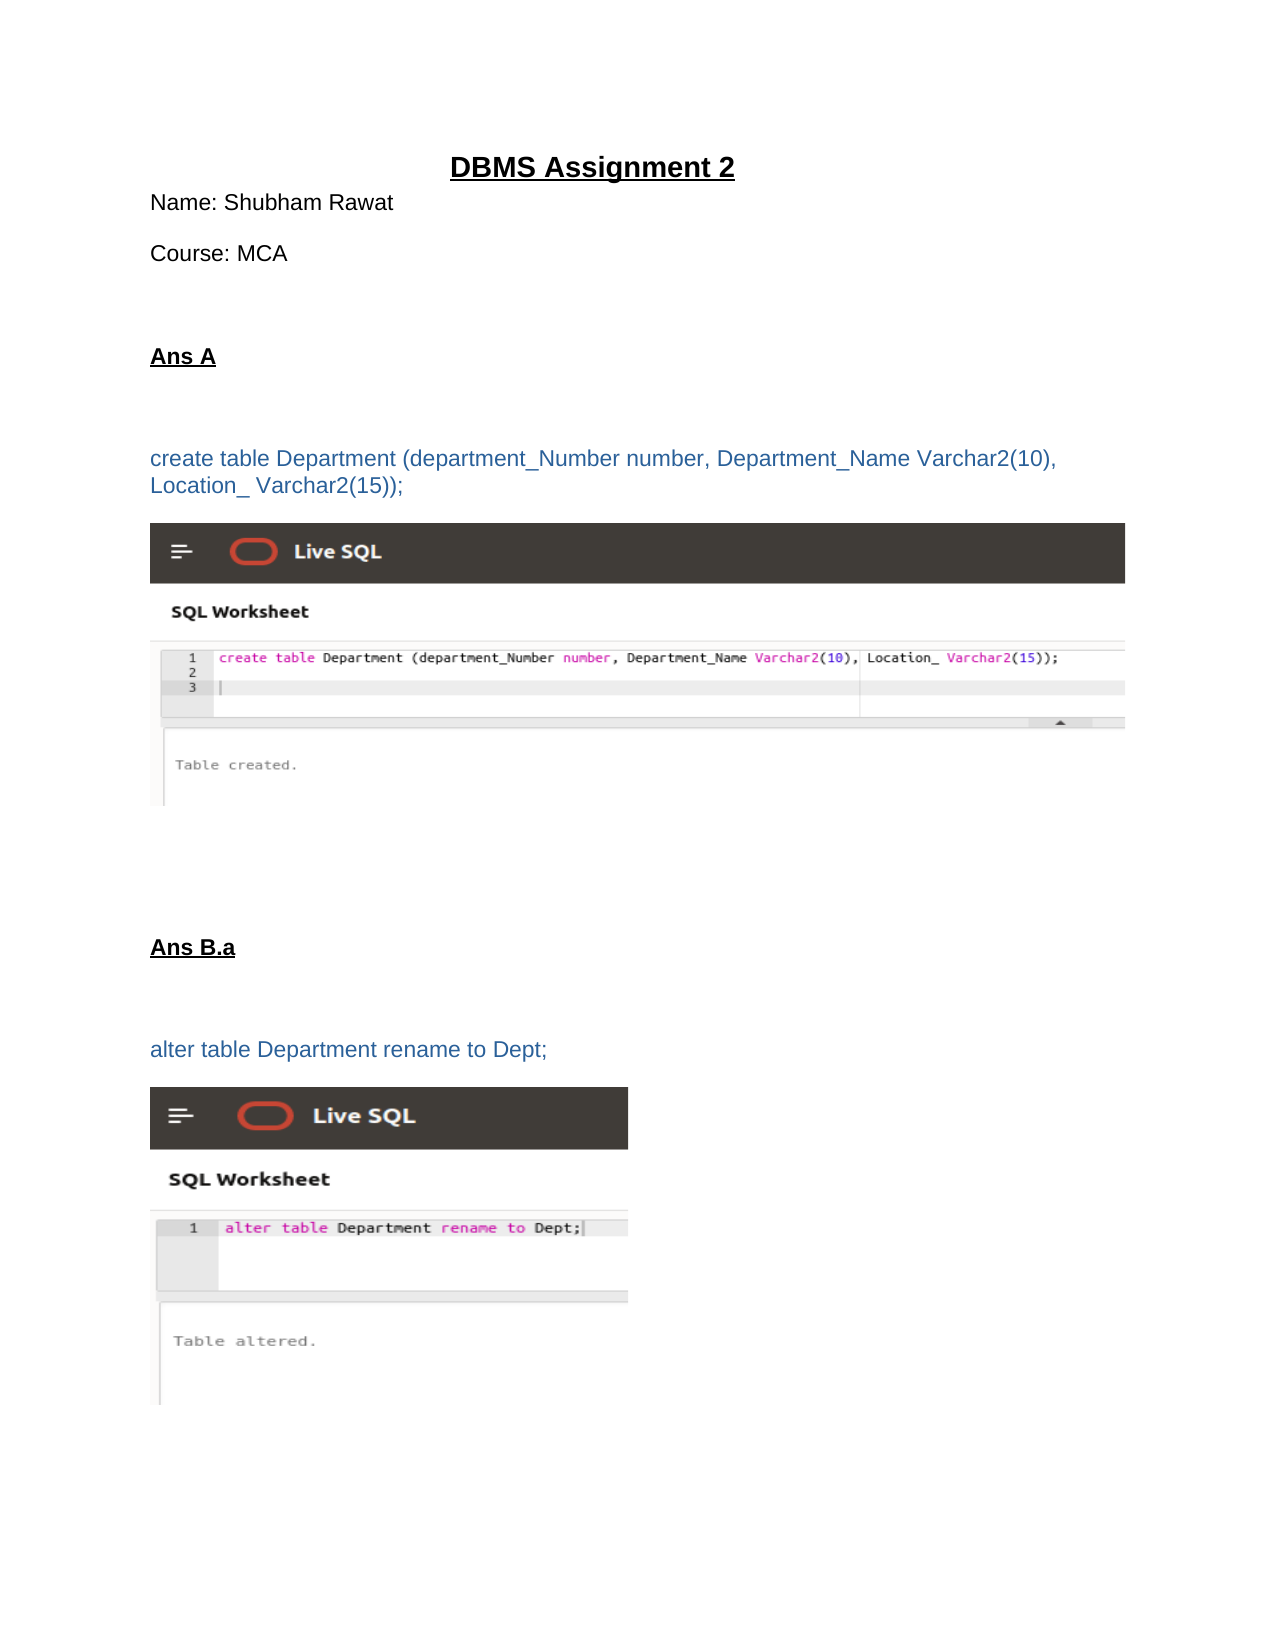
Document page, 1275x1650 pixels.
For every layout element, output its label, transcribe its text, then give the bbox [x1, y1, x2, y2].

text alter table Department rename to Dept; [150, 1036, 1125, 1063]
picture [150, 523, 1125, 806]
picture [150, 1087, 629, 1405]
text Ans A [150, 343, 1125, 369]
text create table Department (department_Number number, Department_Name Varchar2(10), Location_ Varchar2(15)); [150, 445, 1125, 498]
text Course: MCA [150, 240, 1125, 266]
text Ans B.a [150, 934, 1125, 960]
text Name: Shubham Rawat [150, 188, 1125, 215]
text DBMS Assignment 2 [150, 150, 1125, 183]
